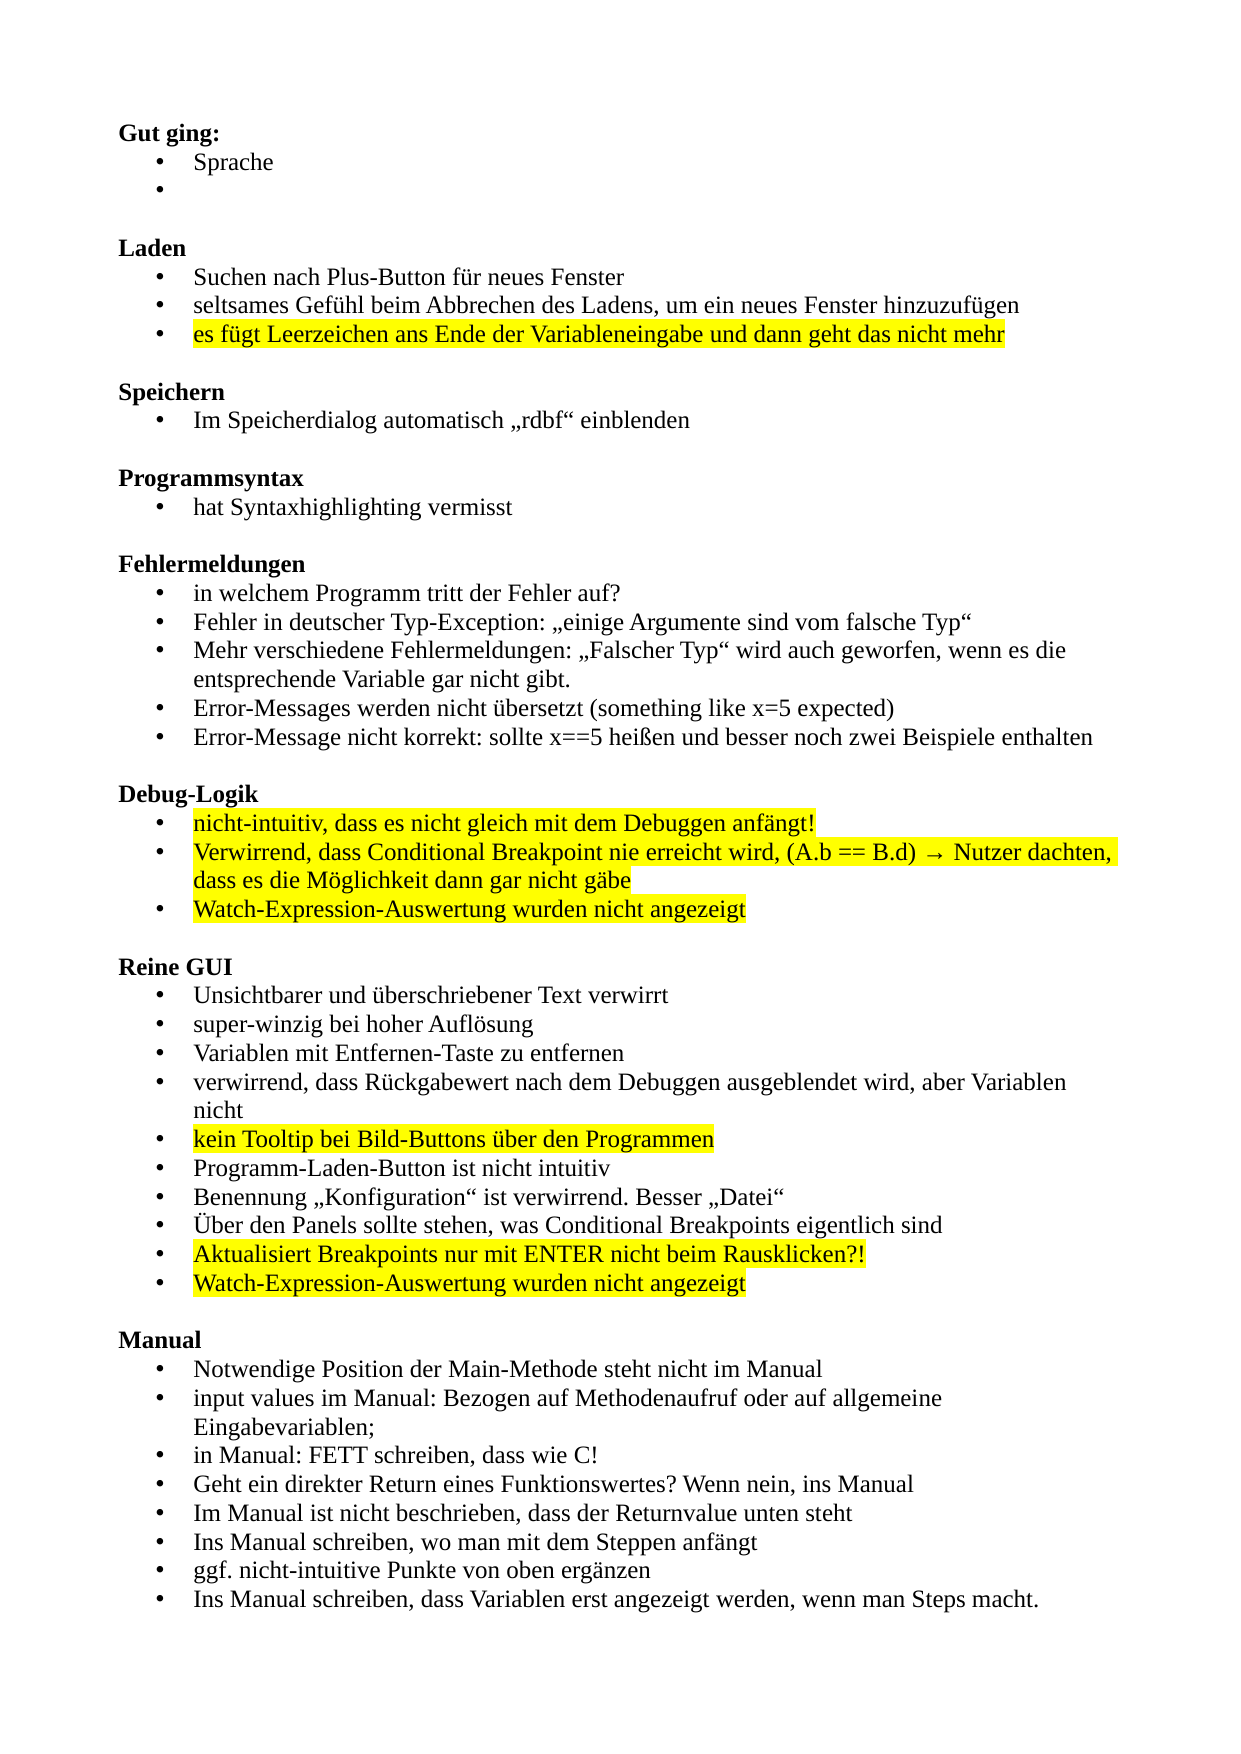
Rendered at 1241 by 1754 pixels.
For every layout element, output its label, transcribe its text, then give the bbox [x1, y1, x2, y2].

text Laden [118, 233, 1122, 262]
text Debug-Logik [118, 779, 1122, 808]
list super-winzig bei hoher Auflösung [156, 1009, 1122, 1038]
list Geht ein direkter Return eines Funktionswertes? Wenn nein, ins Manual [156, 1469, 1122, 1498]
list hat Syntaxhighlighting vermisst [156, 492, 1122, 521]
list Benennung „Konfiguration“ ist verwirrend. Besser „Datei“ [156, 1182, 1122, 1211]
text Gut ging: [118, 118, 1122, 147]
list Im Manual ist nicht beschrieben, dass der Returnvalue unten steht [156, 1498, 1122, 1527]
list Notwendige Position der Main-Methode steht nicht im Manual [156, 1354, 1122, 1383]
text Manual [118, 1326, 1122, 1354]
list Unsichtbarer und überschriebener Text verwirrt [156, 981, 1122, 1009]
list ggf. nicht-intuitive Punkte von oben ergänzen [156, 1556, 1122, 1584]
list Mehr verschiedene Fehlermeldungen: „Falscher Typ“ wird auch geworfen, wenn es die entsprechende Variable gar nicht gibt. [156, 636, 1122, 693]
list Watch-Expression-Auswertung wurden nicht angezeigt [156, 894, 1122, 923]
list Ins Manual schreiben, wo man mit dem Steppen anfängt [156, 1527, 1122, 1556]
list Error-Messages werden nicht übersetzt (something like x=5 expected) [156, 693, 1122, 722]
list es fügt Leerzeichen ans Ende der Variableneingabe und dann geht das nicht mehr [156, 319, 1122, 348]
text Programmsyntax [118, 463, 1122, 492]
list Variablen mit Entfernen-Taste zu entfernen [156, 1038, 1122, 1067]
list seltsames Gefühl beim Abbrechen des Ladens, um ein neues Fenster hinzuzufügen [156, 291, 1122, 319]
list Error-Message nicht korrekt: sollte x==5 heißen und besser noch zwei Beispiele enthalten [156, 722, 1122, 751]
text Fehlermeldungen [118, 549, 1122, 578]
list in welchem Programm tritt der Fehler auf? [156, 578, 1122, 607]
list Fehler in deutscher Typ-Exception: „einige Argumente sind vom falsche Typ“ [156, 607, 1122, 636]
list Suchen nach Plus-Button für neues Fenster [156, 262, 1122, 291]
list input values im Manual: Bezogen auf Methodenaufruf oder auf allgemeine Eingabevariablen; [156, 1383, 1122, 1441]
list Aktualisiert Breakpoints nur mit ENTER nicht beim Rausklicken?! [156, 1239, 1122, 1268]
list Sprache [156, 147, 1122, 176]
list Watch-Expression-Auswertung wurden nicht angezeigt [156, 1268, 1122, 1297]
list Verwirrend, dass Conditional Breakpoint nie erreicht wird, (A.b == B.d) → Nutzer dachten, dass es die Möglichkeit dann gar nicht gäbe [156, 837, 1122, 894]
list kein Tooltip bei Bild-Buttons über den Programmen [156, 1124, 1122, 1153]
list nicht-intuitiv, dass es nicht gleich mit dem Debuggen anfängt! [156, 808, 1122, 837]
list Programm-Laden-Button ist nicht intuitiv [156, 1153, 1122, 1182]
text Reine GUI [118, 952, 1122, 981]
text Speichern [118, 377, 1122, 406]
list in Manual: FETT schreiben, dass wie C! [156, 1441, 1122, 1469]
list verwirrend, dass Rückgabewert nach dem Debuggen ausgeblendet wird, aber Variablen nicht [156, 1067, 1122, 1124]
list Über den Panels sollte stehen, was Conditional Breakpoints eigentlich sind [156, 1211, 1122, 1239]
list Im Speicherdialog automatisch „rdbf“ einblenden [156, 406, 1122, 434]
list Ins Manual schreiben, dass Variablen erst angezeigt werden, wenn man Steps macht. [156, 1584, 1122, 1613]
